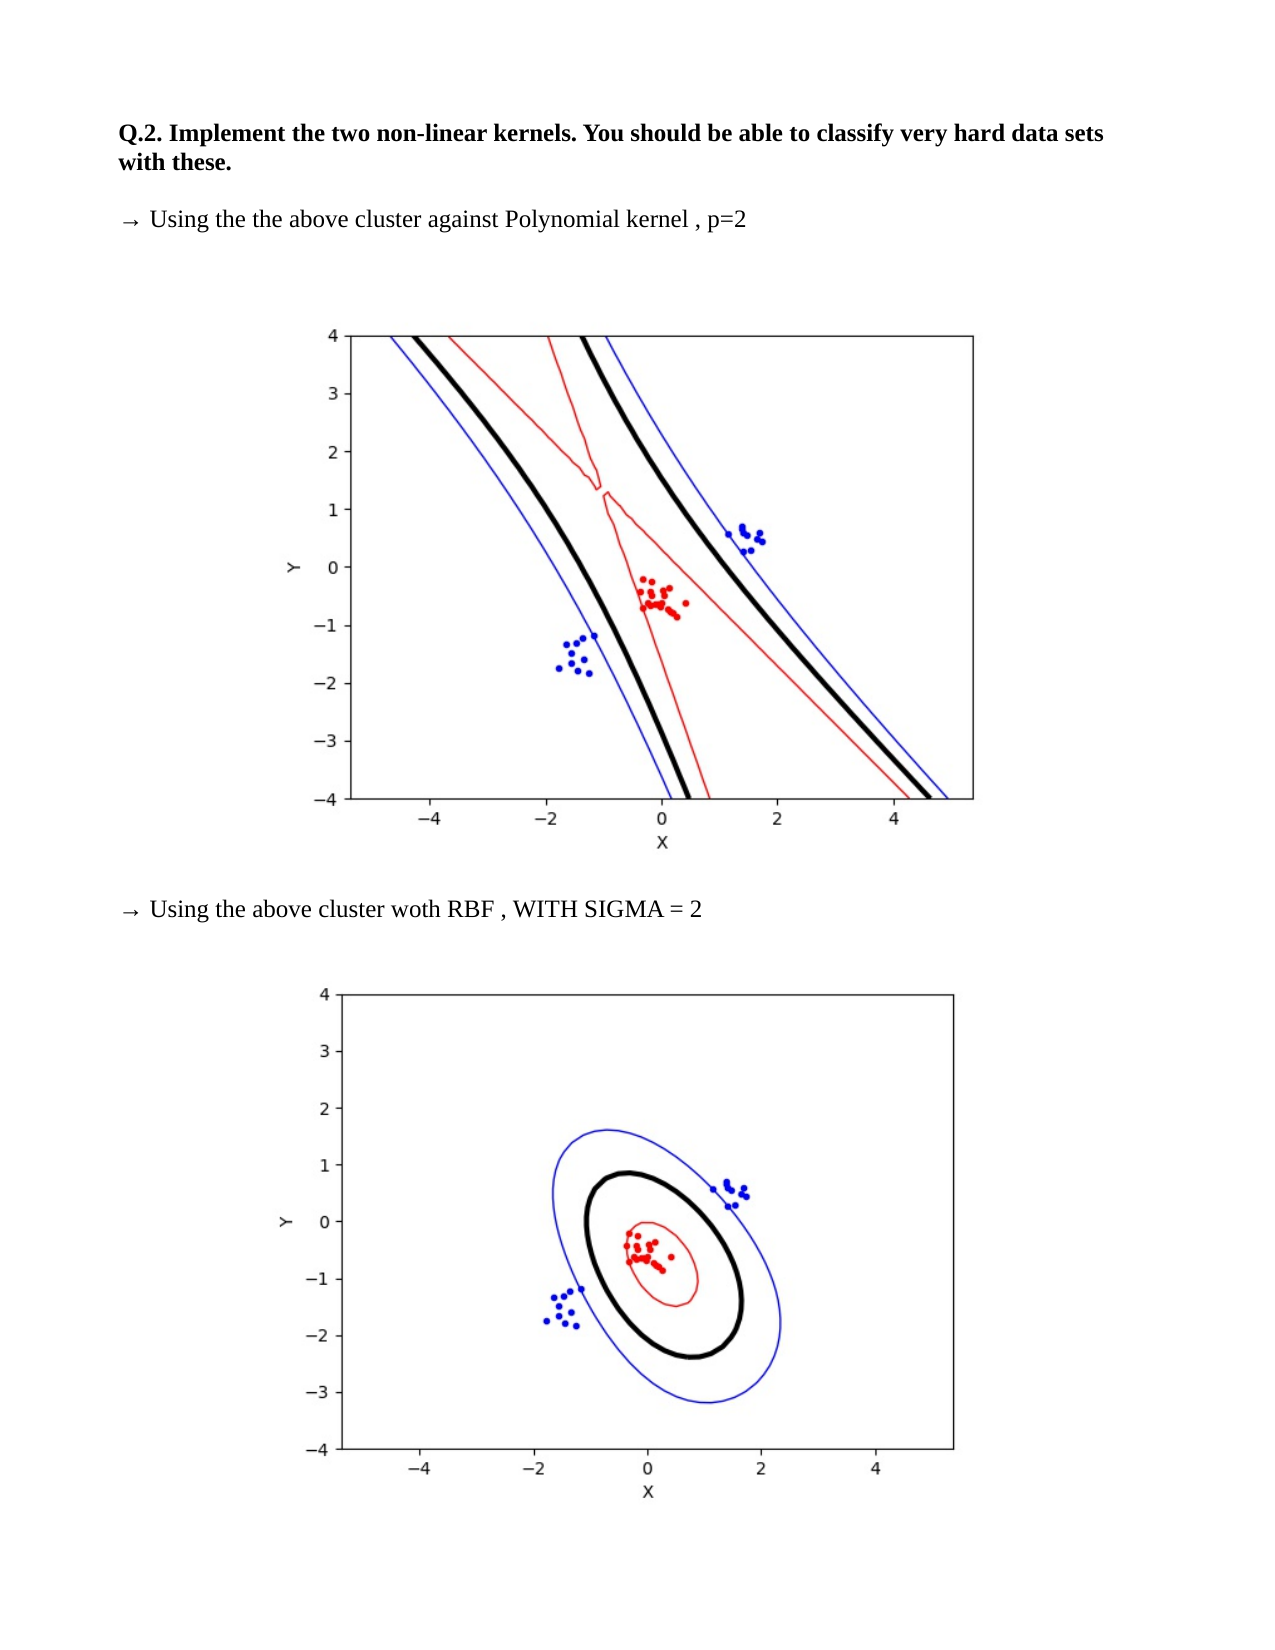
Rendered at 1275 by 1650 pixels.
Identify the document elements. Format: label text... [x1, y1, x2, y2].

picture [243, 923, 1032, 1514]
text → Using the the above cluster against Polynomial kernel , p=2 [118, 204, 1157, 233]
text → Using the above cluster woth RBF , WITH SIGMA = 2 [118, 894, 1157, 923]
text Q.2. Implement the two non-linear kernels. You should be able to classify very hard data sets with these. [118, 118, 1157, 176]
picture [250, 263, 1053, 865]
